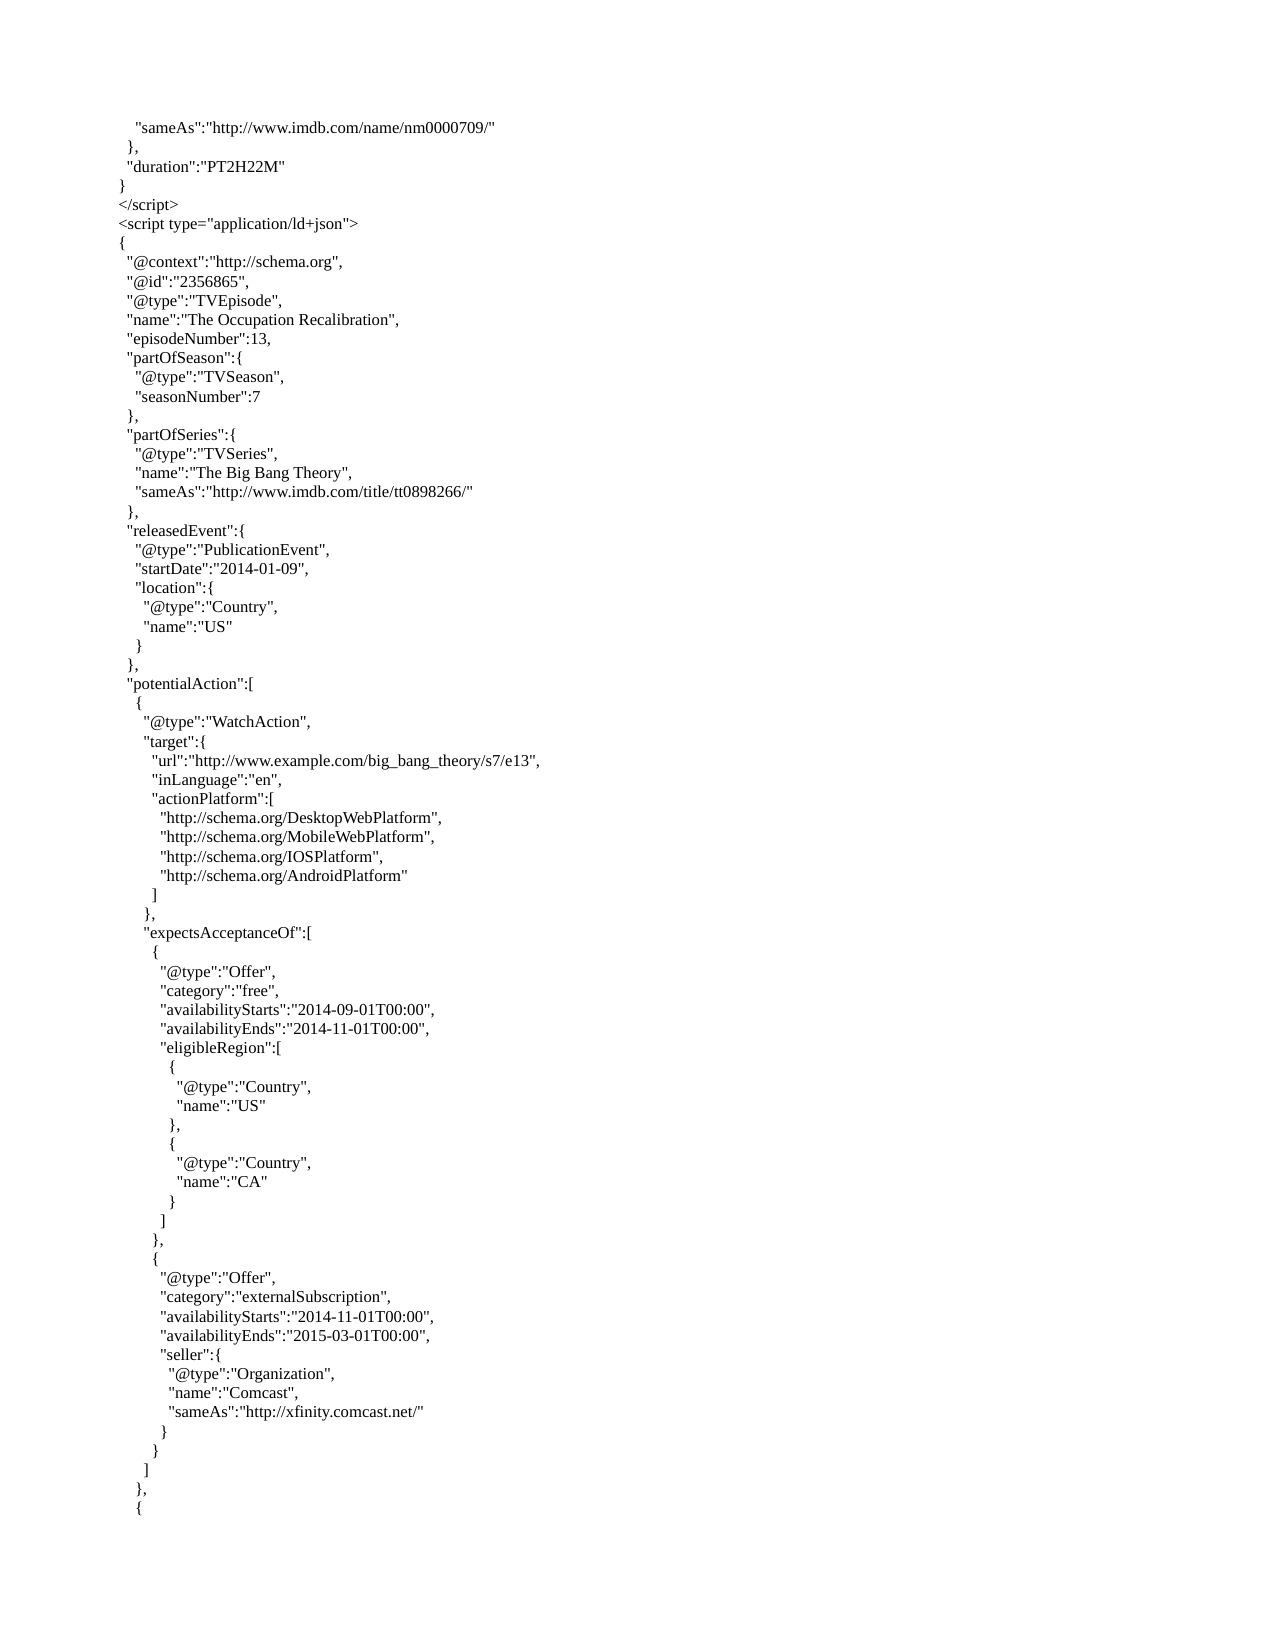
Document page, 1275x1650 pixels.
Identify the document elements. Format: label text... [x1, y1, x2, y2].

text "http://schema.org/AndroidPlatform" [118, 866, 1157, 885]
text "@type":"PublicationEvent", [118, 540, 1157, 559]
text }, [118, 1230, 1157, 1249]
text "availabilityStarts":"2014-11-01T00:00", [118, 1306, 1157, 1326]
text "availabilityEnds":"2015-03-01T00:00", [118, 1326, 1157, 1345]
text } [118, 1441, 1157, 1460]
text "category":"externalSubscription", [118, 1287, 1157, 1306]
text "name":"The Big Bang Theory", [118, 463, 1157, 482]
text "actionPlatform":[ [118, 789, 1157, 808]
text }, [118, 137, 1157, 156]
text "partOfSeason":{ [118, 348, 1157, 367]
text "@id":"2356865", [118, 271, 1157, 291]
text } [118, 636, 1157, 655]
text }, [118, 501, 1157, 521]
text "sameAs":"http://www.imdb.com/title/tt0898266/" [118, 482, 1157, 501]
text { [118, 942, 1157, 961]
text "@type":"WatchAction", [118, 712, 1157, 731]
text { [118, 1134, 1157, 1153]
text { [118, 233, 1157, 252]
text </script> [118, 195, 1157, 214]
text "@type":"TVSeason", [118, 367, 1157, 386]
text "http://schema.org/DesktopWebPlatform", [118, 808, 1157, 827]
text "name":"The Occupation Recalibration", [118, 310, 1157, 329]
text <script type="application/ld+json"> [118, 214, 1157, 233]
text "name":"US" [118, 1096, 1157, 1115]
text }, [118, 406, 1157, 425]
text "http://schema.org/MobileWebPlatform", [118, 827, 1157, 846]
text "eligibleRegion":[ [118, 1038, 1157, 1057]
text "@type":"Country", [118, 1153, 1157, 1172]
text "name":"US" [118, 616, 1157, 636]
text "http://schema.org/IOSPlatform", [118, 846, 1157, 866]
text "startDate":"2014-01-09", [118, 559, 1157, 578]
text ] [118, 1460, 1157, 1479]
text "availabilityEnds":"2014-11-01T00:00", [118, 1019, 1157, 1038]
text "@context":"http://schema.org", [118, 252, 1157, 271]
text }, [118, 655, 1157, 674]
text "partOfSeries":{ [118, 425, 1157, 444]
text "@type":"TVEpisode", [118, 291, 1157, 310]
text { [118, 1249, 1157, 1268]
text { [118, 1498, 1157, 1517]
text "@type":"Country", [118, 597, 1157, 616]
text "name":"CA" [118, 1172, 1157, 1191]
text "expectsAcceptanceOf":[ [118, 923, 1157, 942]
text "sameAs":"http://xfinity.comcast.net/" [118, 1402, 1157, 1421]
text ] [118, 885, 1157, 904]
text } [118, 1191, 1157, 1211]
text }, [118, 1115, 1157, 1134]
text "potentialAction":[ [118, 674, 1157, 693]
text "inLanguage":"en", [118, 770, 1157, 789]
text "url":"http://www.example.com/big_bang_theory/s7/e13", [118, 751, 1157, 770]
text "name":"Comcast", [118, 1383, 1157, 1402]
text "@type":"Offer", [118, 1268, 1157, 1287]
text "@type":"TVSeries", [118, 444, 1157, 463]
text { [118, 693, 1157, 712]
text "location":{ [118, 578, 1157, 597]
text "seasonNumber":7 [118, 386, 1157, 406]
text "@type":"Offer", [118, 961, 1157, 981]
text } [118, 1421, 1157, 1441]
text }, [118, 904, 1157, 923]
text "category":"free", [118, 981, 1157, 1000]
text "sameAs":"http://www.imdb.com/name/nm0000709/" [118, 118, 1157, 137]
text "target":{ [118, 731, 1157, 751]
text "seller":{ [118, 1345, 1157, 1364]
text { [118, 1057, 1157, 1076]
text "@type":"Organization", [118, 1364, 1157, 1383]
text "@type":"Country", [118, 1076, 1157, 1096]
text "releasedEvent":{ [118, 521, 1157, 540]
text "availabilityStarts":"2014-09-01T00:00", [118, 1000, 1157, 1019]
text ] [118, 1211, 1157, 1230]
text }, [118, 1479, 1157, 1498]
text "duration":"PT2H22M" [118, 156, 1157, 176]
text "episodeNumber":13, [118, 329, 1157, 348]
text } [118, 176, 1157, 195]
